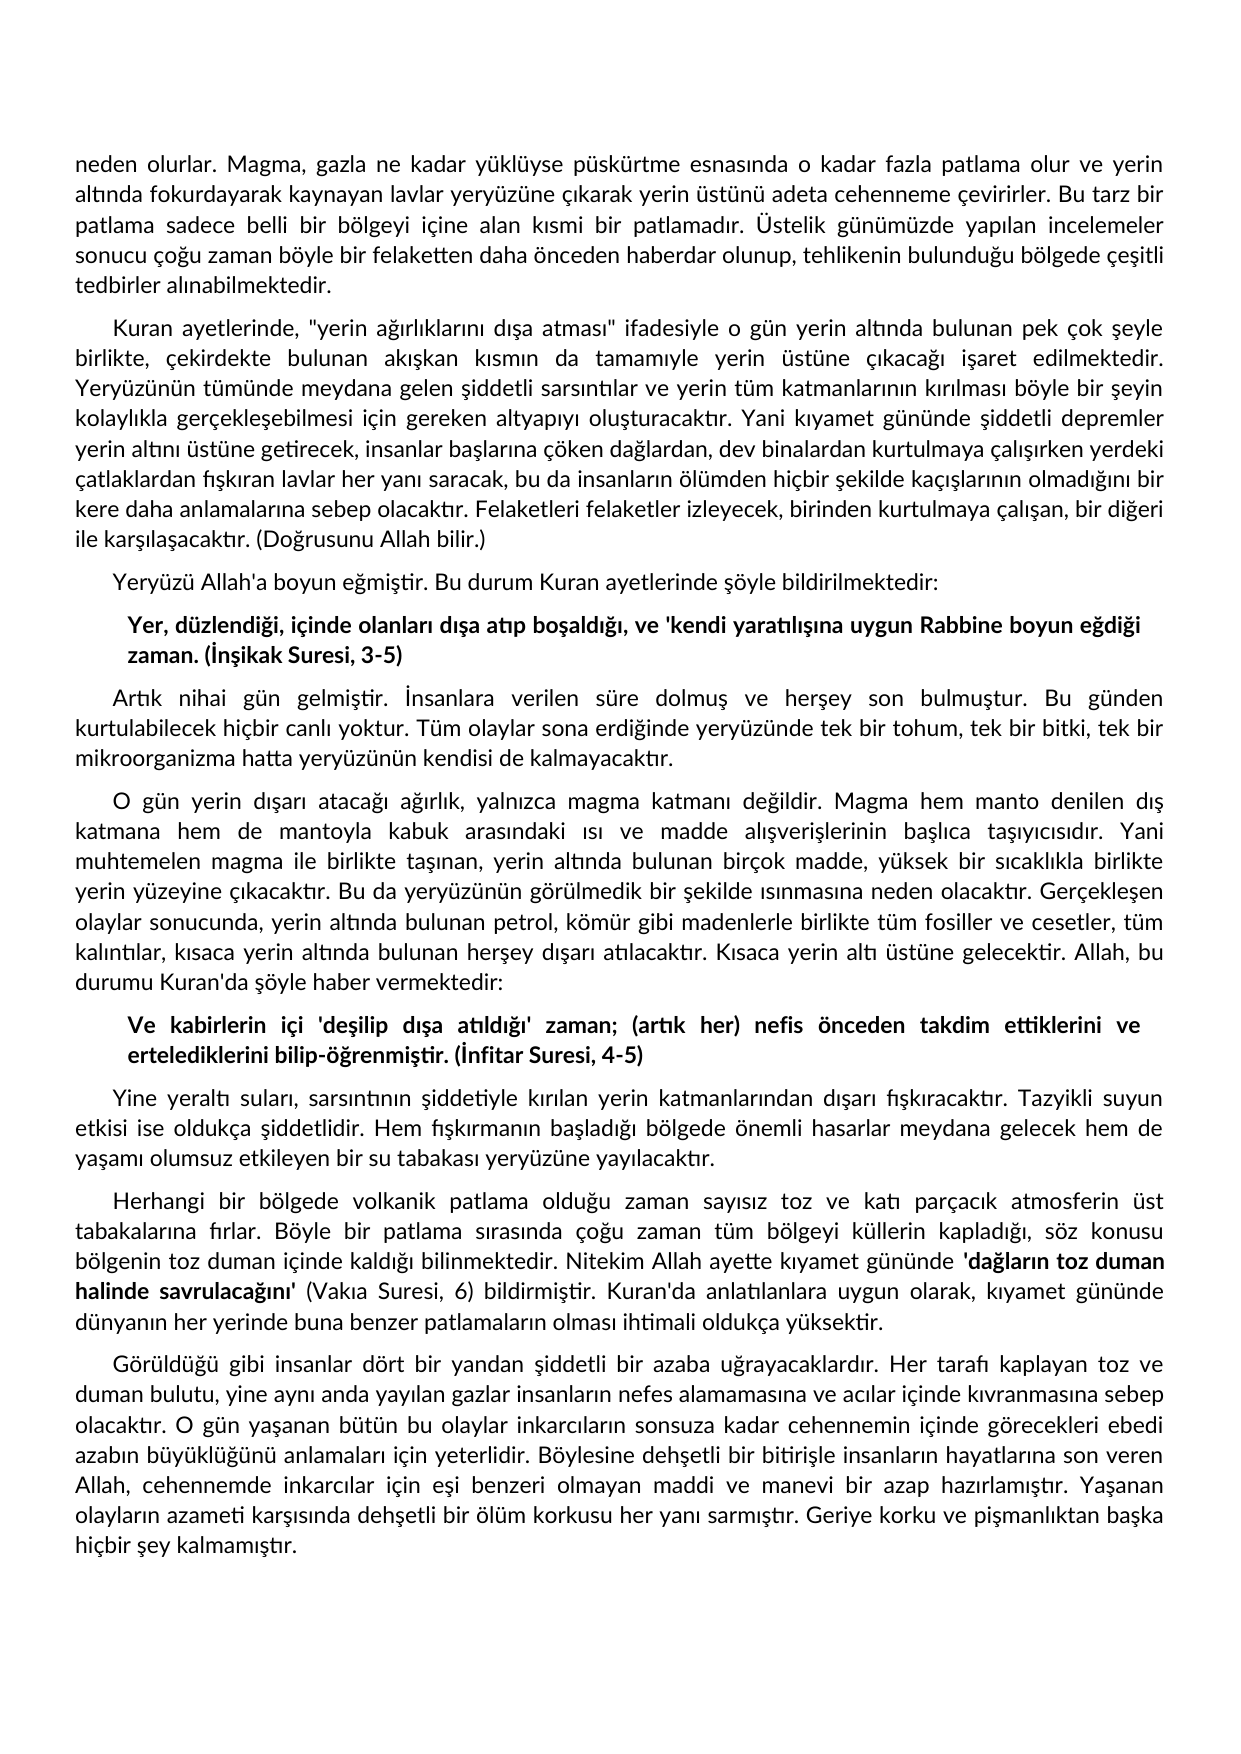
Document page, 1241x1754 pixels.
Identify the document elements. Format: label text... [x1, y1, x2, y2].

text Herhangi bir bölgede volkanik patlama olduğu zaman sayısız toz ve katı parçacık atmosferin üst tabakalarına fırlar. Böyle bir patlama sırasında çoğu zaman tüm bölgeyi küllerin kapladığı, söz konusu bölgenin toz duman içinde kaldığı bilinmektedir. Nitekim Allah ayette kıyamet gününde 'dağların toz duman halinde savrulacağını' (Vakıa Suresi, 6) bildirmiştir. Kuran'da anlatılanlara uygun olarak, kıyamet gününde dünyanın her yerinde buna benzer patlamaların olması ihtimali oldukça yüksektir. [75, 1186, 1165, 1335]
text Yer, düzlendiği, içinde olanları dışa atıp boşaldığı, ve 'kendi yaratılışına uygun Rabbine boyun eğdiği zaman. (İnşikak Suresi, 3-5) [127, 610, 1143, 668]
text Görüldüğü gibi insanlar dört bir yandan şiddetli bir azaba uğrayacaklardır. Her tarafı kaplayan toz ve duman bulutu, yine aynı anda yayılan gazlar insanların nefes alamamasına ve acılar içinde kıvranmasına sebep olacaktır. O gün yaşanan bütün bu olaylar inkarcıların sonsuza kadar cehennemin içinde görecekleri ebedi azabın büyüklüğünü anlamaları için yeterlidir. Böylesine dehşetli bir bitirişle insanların hayatlarına son veren Allah, cehennemde inkarcılar için eşi benzeri olmayan maddi ve manevi bir azap hazırlamıştır. Yaşanan olayların azameti karşısında dehşetli bir ölüm korkusu her yanı sarmıştır. Geriye korku ve pişmanlıktan başka hiçbir şey kalmamıştır. [75, 1350, 1165, 1559]
text O gün yerin dışarı atacağı ağırlık, yalnızca magma katmanı değildir. Magma hem manto denilen dış katmana hem de mantoyla kabuk arasındaki ısı ve madde alışverişlerinin başlıca taşıyıcısıdır. Yani muhtemelen magma ile birlikte taşınan, yerin altında bulunan birçok madde, yüksek bir sıcaklıkla birlikte yerin yüzeyine çıkacaktır. Bu da yeryüzünün görülmedik bir şekilde ısınmasına neden olacaktır. Gerçekleşen olaylar sonucunda, yerin altında bulunan petrol, kömür gibi madenlerle birlikte tüm fosiller ve cesetler, tüm kalıntılar, kısaca yerin altında bulunan herşey dışarı atılacaktır. Kısaca yerin altı üstüne gelecektir. Allah, bu durumu Kuran'da şöyle haber vermektedir: [75, 786, 1165, 995]
text Yine yeraltı suları, sarsıntının şiddetiyle kırılan yerin katmanlarından dışarı fışkıracaktır. Tazyikli suyun etkisi ise oldukça şiddetlidir. Hem fışkırmanın başladığı bölgede önemli hasarlar meydana gelecek hem de yaşamı olumsuz etkileyen bir su tabakası yeryüzüne yayılacaktır. [75, 1083, 1165, 1171]
text Kuran ayetlerinde, "yerin ağırlıklarını dışa atması" ifadesiyle o gün yerin altında bulunan pek çok şeyle birlikte, çekirdekte bulunan akışkan kısmın da tamamıyle yerin üstüne çıkacağı işaret edilmektedir. Yeryüzünün tümünde meydana gelen şiddetli sarsıntılar ve yerin tüm katmanlarının kırılması böyle bir şeyin kolaylıkla gerçekleşebilmesi için gereken altyapıyı oluşturacaktır. Yani kıyamet gününde şiddetli depremler yerin altını üstüne getirecek, insanlar başlarına çöken dağlardan, dev binalardan kurtulmaya çalışırken yerdeki çatlaklardan fışkıran lavlar her yanı saracak, bu da insanların ölümden hiçbir şekilde kaçışlarının olmadığını bir kere daha anlamalarına sebep olacaktır. Felaketleri felaketler izleyecek, birinden kurtulmaya çalışan, bir diğeri ile karşılaşacaktır. (Doğrusunu Allah bilir.) [75, 313, 1165, 552]
text Ve kabirlerin içi 'deşilip dışa atıldığı' zaman; (artık her) nefis önceden takdim ettiklerini ve ertelediklerini bilip-öğrenmiştir. (İnfitar Suresi, 4-5) [127, 1010, 1143, 1068]
text neden olurlar. Magma, gazla ne kadar yüklüyse püskürtme esnasında o kadar fazla patlama olur ve yerin altında fokurdayarak kaynayan lavlar yeryüzüne çıkarak yerin üstünü adeta cehenneme çevirirler. Bu tarz bir patlama sadece belli bir bölgeyi içine alan kısmi bir patlamadır. Üstelik günümüzde yapılan incelemeler sonucu çoğu zaman böyle bir felaketten daha önceden haberdar olunup, tehlikenin bulunduğu bölgede çeşitli tedbirler alınabilmektedir. [75, 150, 1165, 298]
text Artık nihai gün gelmiştir. İnsanlara verilen süre dolmuş ve herşey son bulmuştur. Bu günden kurtulabilecek hiçbir canlı yoktur. Tüm olaylar sona erdiğinde yeryüzünde tek bir tohum, tek bir bitki, tek bir mikroorganizma hatta yeryüzünün kendisi de kalmayacaktır. [75, 683, 1165, 771]
text Yeryüzü Allah'a boyun eğmiştir. Bu durum Kuran ayetlerinde şöyle bildirilmektedir: [75, 568, 1165, 595]
